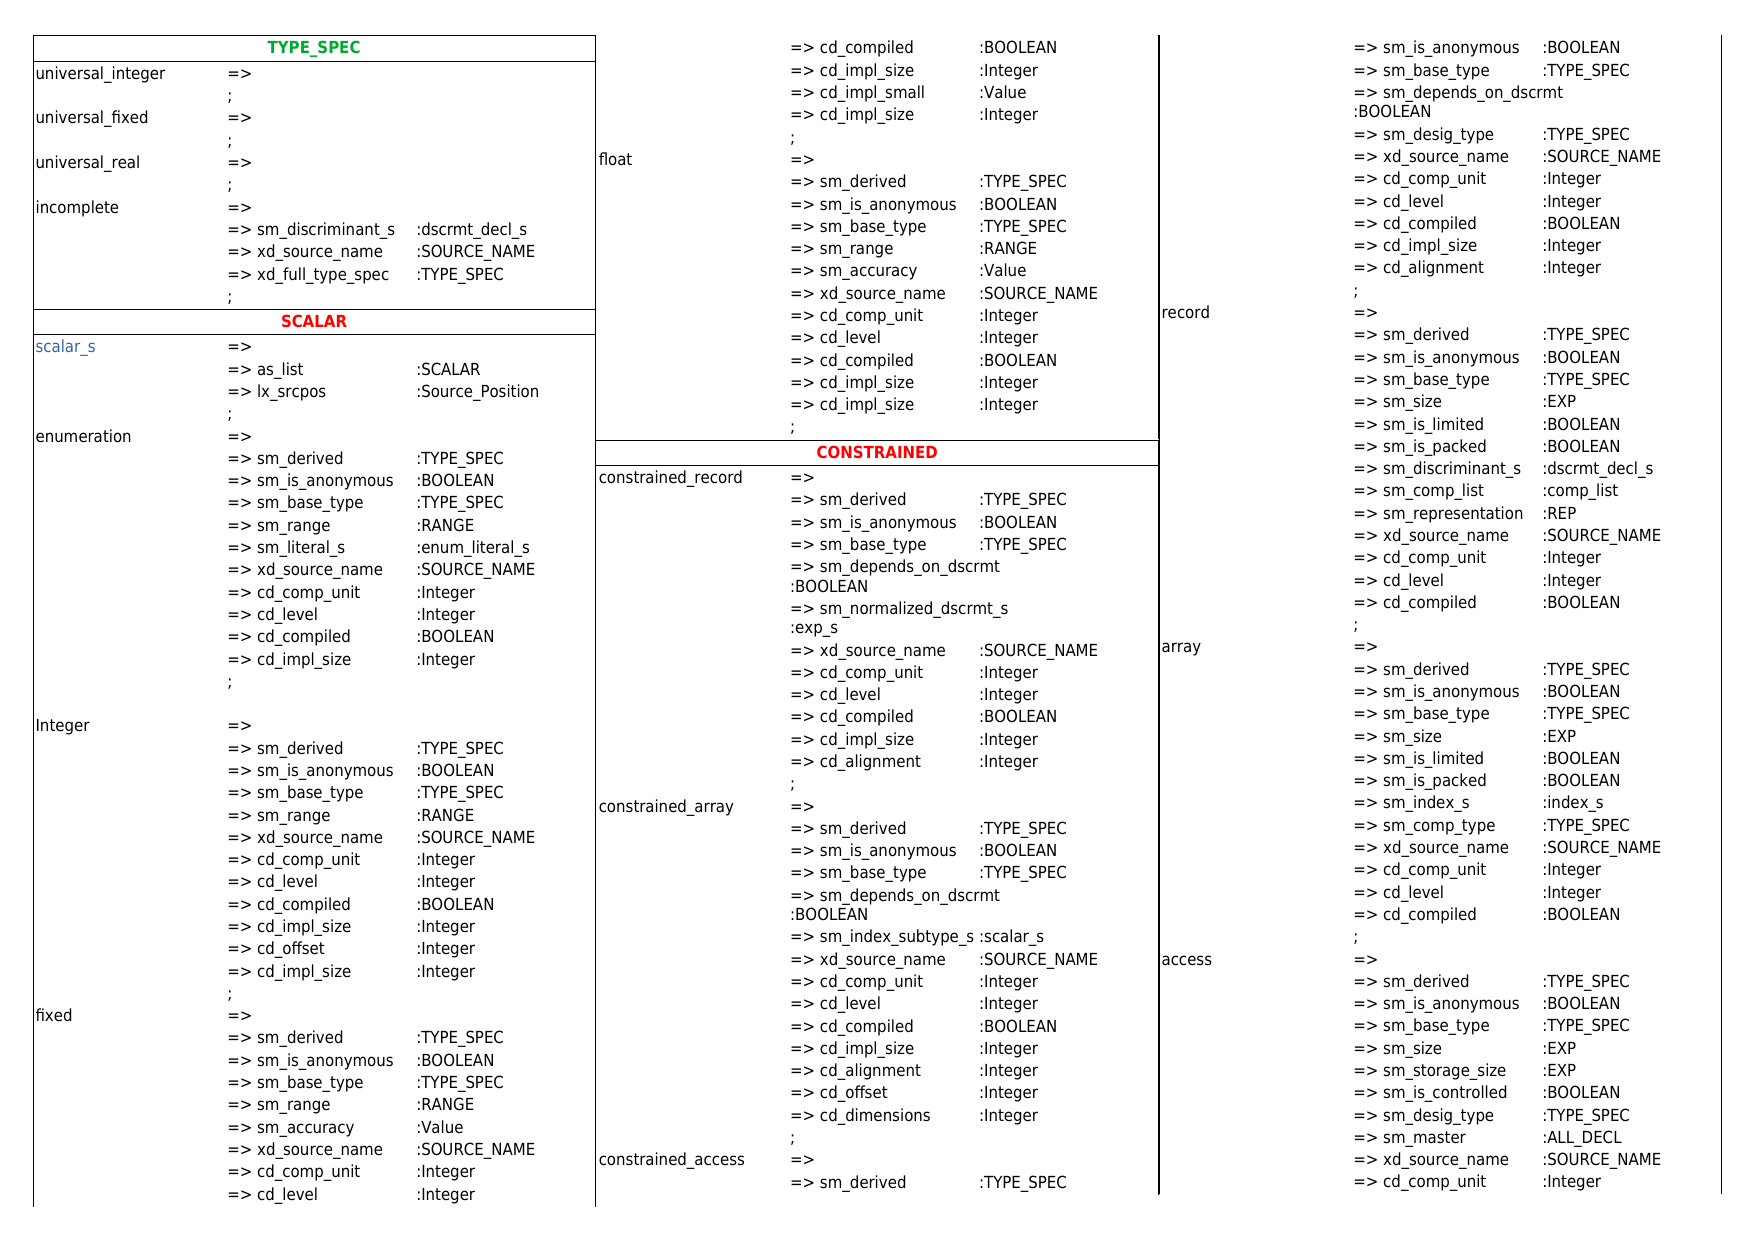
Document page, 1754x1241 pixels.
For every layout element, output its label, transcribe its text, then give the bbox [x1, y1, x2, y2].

text => cd_compiled :BOOLEAN [1160, 214, 1721, 236]
text => sm_desig_type :TYPE_SPEC [1160, 124, 1721, 147]
text => sm_base_type :TYPE_SPEC [1160, 704, 1721, 726]
text => cd_compiled :BOOLEAN [34, 627, 595, 649]
text ; [34, 175, 595, 197]
text => xd_source_name :SOURCE_NAME [1160, 526, 1721, 548]
text => sm_derived :TYPE_SPEC [1160, 659, 1721, 682]
text => cd_impl_size :Integer [596, 729, 1158, 752]
text => sm_discriminant_s :dscrmt_decl_s [34, 220, 595, 242]
text => xd_source_name :SOURCE_NAME [1160, 838, 1721, 860]
text => sm_is_anonymous :BOOLEAN [596, 841, 1158, 863]
text => cd_comp_unit :Integer [34, 582, 595, 605]
text => sm_is_anonymous :BOOLEAN [596, 194, 1158, 217]
text enumeration => [34, 426, 595, 449]
text => cd_offset :Integer [596, 1083, 1158, 1106]
text => cd_comp_unit :Integer [1160, 169, 1721, 191]
text => cd_impl_size :Integer [1160, 236, 1721, 258]
text => cd_level :Integer [596, 994, 1158, 1016]
text access => [1160, 949, 1721, 972]
text => sm_base_type :TYPE_SPEC [34, 783, 595, 805]
text ; [34, 984, 595, 1006]
text => sm_base_type :TYPE_SPEC [34, 493, 595, 516]
text => cd_compiled :BOOLEAN [1160, 593, 1721, 615]
text float => [596, 150, 1158, 172]
text => cd_comp_unit :Integer [1160, 860, 1721, 882]
text => xd_source_name :SOURCE_NAME [34, 242, 595, 264]
text ; [34, 672, 595, 694]
text fixed => [34, 1006, 595, 1028]
text ; [34, 287, 595, 309]
text => xd_source_name :SOURCE_NAME [1160, 1150, 1721, 1172]
text => cd_impl_size :Integer [34, 917, 595, 939]
text => cd_alignment :Integer [596, 1061, 1158, 1083]
text => cd_comp_unit :Integer [1160, 548, 1721, 570]
text => sm_is_anonymous :BOOLEAN [34, 761, 595, 783]
text => cd_impl_size :Integer [34, 961, 595, 984]
text => cd_compiled :BOOLEAN [596, 707, 1158, 729]
text => cd_level :Integer [34, 872, 595, 894]
text => sm_is_packed :BOOLEAN [1160, 771, 1721, 793]
text => cd_comp_unit :Integer [34, 850, 595, 872]
text ; [1160, 927, 1721, 949]
text => sm_base_type :TYPE_SPEC [1160, 1016, 1721, 1038]
text => cd_compiled :BOOLEAN [596, 35, 1158, 61]
text => cd_level :Integer [34, 605, 595, 627]
text => sm_derived :TYPE_SPEC [34, 1028, 595, 1051]
text => sm_size :EXP [1160, 726, 1721, 749]
text => sm_depends_on_dscrmt :BOOLEAN [1160, 83, 1721, 124]
text ; [1160, 615, 1721, 637]
text => sm_range :RANGE [34, 805, 595, 828]
text TYPE_SPEC [34, 36, 595, 61]
text => xd_source_name :SOURCE_NAME [34, 560, 595, 582]
text ; [1160, 281, 1721, 303]
text ; [34, 404, 595, 426]
text ; [596, 1128, 1158, 1150]
text => sm_normalized_dscrmt_s :exp_s [596, 599, 1158, 640]
text ; [596, 127, 1158, 150]
text => sm_base_type :TYPE_SPEC [1160, 61, 1721, 83]
text => sm_base_type :TYPE_SPEC [596, 217, 1158, 239]
text => sm_accuracy :Value [596, 261, 1158, 283]
text => cd_compiled :BOOLEAN [1160, 905, 1721, 927]
text => sm_is_anonymous :BOOLEAN [1160, 35, 1721, 61]
text constrained_record => [596, 466, 1158, 490]
text SCALAR [34, 310, 595, 334]
text => cd_impl_size :Integer [596, 395, 1158, 417]
text => sm_is_anonymous :BOOLEAN [596, 512, 1158, 535]
text => sm_is_anonymous :BOOLEAN [1160, 682, 1721, 704]
text => sm_is_limited :BOOLEAN [1160, 749, 1721, 771]
text => cd_level :Integer [1160, 570, 1721, 593]
text => cd_alignment :Integer [1160, 258, 1721, 281]
text => cd_dimensions :Integer [596, 1106, 1158, 1128]
text => sm_discriminant_s :dscrmt_decl_s [1160, 459, 1721, 481]
text => sm_depends_on_dscrmt :BOOLEAN [596, 557, 1158, 599]
text universal_integer => [34, 62, 595, 86]
text => cd_level :Integer [34, 1184, 595, 1207]
text => cd_compiled :BOOLEAN [596, 1016, 1158, 1039]
text => cd_impl_small :Value [596, 83, 1158, 105]
text => sm_depends_on_dscrmt :BOOLEAN [596, 886, 1158, 927]
text ; [596, 417, 1158, 439]
text => sm_derived :TYPE_SPEC [596, 490, 1158, 512]
text => cd_impl_size :Integer [596, 105, 1158, 127]
text => sm_range :RANGE [34, 1095, 595, 1117]
text => sm_accuracy :Value [34, 1117, 595, 1140]
text => xd_full_type_spec :TYPE_SPEC [34, 264, 595, 287]
text => sm_desig_type :TYPE_SPEC [1160, 1105, 1721, 1128]
text ; [596, 774, 1158, 796]
text => sm_representation :REP [1160, 503, 1721, 526]
text => sm_is_anonymous :BOOLEAN [34, 1051, 595, 1073]
text => cd_impl_size :Integer [596, 61, 1158, 83]
text => sm_base_type :TYPE_SPEC [1160, 370, 1721, 392]
text ; [34, 131, 595, 153]
text => sm_derived :TYPE_SPEC [596, 172, 1158, 194]
text => cd_level :Integer [596, 328, 1158, 350]
text => sm_comp_list :comp_list [1160, 481, 1721, 503]
text => as_list :SCALAR [34, 359, 595, 382]
text => lx_srcpos :Source_Position [34, 382, 595, 404]
text => sm_comp_type :TYPE_SPEC [1160, 816, 1721, 838]
text => sm_is_limited :BOOLEAN [1160, 414, 1721, 437]
text => cd_impl_size :Integer [34, 649, 595, 672]
text => cd_level :Integer [596, 685, 1158, 707]
text => sm_derived :TYPE_SPEC [1160, 325, 1721, 347]
text => sm_range :RANGE [34, 516, 595, 538]
text => sm_derived :TYPE_SPEC [1160, 972, 1721, 994]
text universal_fixed => [34, 108, 595, 131]
text => sm_storage_size :EXP [1160, 1061, 1721, 1083]
text => sm_index_s :index_s [1160, 793, 1721, 816]
text scalar_s => [34, 335, 595, 359]
text => sm_is_anonymous :BOOLEAN [1160, 994, 1721, 1016]
text => cd_level :Integer [1160, 191, 1721, 214]
text => sm_base_type :TYPE_SPEC [596, 863, 1158, 886]
text => xd_source_name :SOURCE_NAME [1160, 147, 1721, 169]
text record => [1160, 303, 1721, 325]
text => xd_source_name :SOURCE_NAME [596, 949, 1158, 972]
text => xd_source_name :SOURCE_NAME [596, 283, 1158, 306]
text => xd_source_name :SOURCE_NAME [34, 1140, 595, 1162]
text incomplete => [34, 197, 595, 220]
text => sm_range :RANGE [596, 239, 1158, 261]
text => sm_derived :TYPE_SPEC [34, 738, 595, 761]
text => cd_impl_size :Integer [596, 373, 1158, 395]
text array => [1160, 637, 1721, 659]
text => cd_level :Integer [1160, 882, 1721, 905]
text => cd_alignment :Integer [596, 752, 1158, 774]
text ; [34, 86, 595, 108]
text constrained_array => [596, 796, 1158, 819]
text => sm_is_anonymous :BOOLEAN [1160, 347, 1721, 370]
text => xd_source_name :SOURCE_NAME [34, 828, 595, 850]
text => cd_comp_unit :Integer [596, 972, 1158, 994]
text => xd_source_name :SOURCE_NAME [596, 640, 1158, 663]
text => sm_derived :TYPE_SPEC [34, 449, 595, 471]
text universal_real => [34, 153, 595, 175]
text => cd_comp_unit :Integer [34, 1162, 595, 1184]
text => sm_base_type :TYPE_SPEC [596, 535, 1158, 557]
text => sm_size :EXP [1160, 1038, 1721, 1061]
text => cd_compiled :BOOLEAN [596, 350, 1158, 373]
text => cd_offset :Integer [34, 939, 595, 961]
text Integer => [34, 716, 595, 738]
text => sm_size :EXP [1160, 392, 1721, 414]
text constrained_access => [596, 1150, 1158, 1172]
text => cd_compiled :BOOLEAN [34, 894, 595, 917]
text => cd_impl_size :Integer [596, 1039, 1158, 1061]
text => cd_comp_unit :Integer [596, 663, 1158, 685]
text => sm_is_anonymous :BOOLEAN [34, 471, 595, 493]
text => sm_derived :TYPE_SPEC [596, 1172, 1158, 1195]
text => cd_comp_unit :Integer [596, 306, 1158, 328]
text CONSTRAINED [596, 441, 1158, 465]
text => sm_derived :TYPE_SPEC [596, 819, 1158, 841]
text => sm_index_subtype_s :scalar_s [596, 927, 1158, 949]
text => sm_base_type :TYPE_SPEC [34, 1073, 595, 1095]
text => sm_is_packed :BOOLEAN [1160, 437, 1721, 459]
text => sm_literal_s :enum_literal_s [34, 538, 595, 560]
text => cd_comp_unit :Integer [1160, 1172, 1721, 1194]
text => sm_master :ALL_DECL [1160, 1128, 1721, 1150]
text => sm_is_controlled :BOOLEAN [1160, 1083, 1721, 1105]
